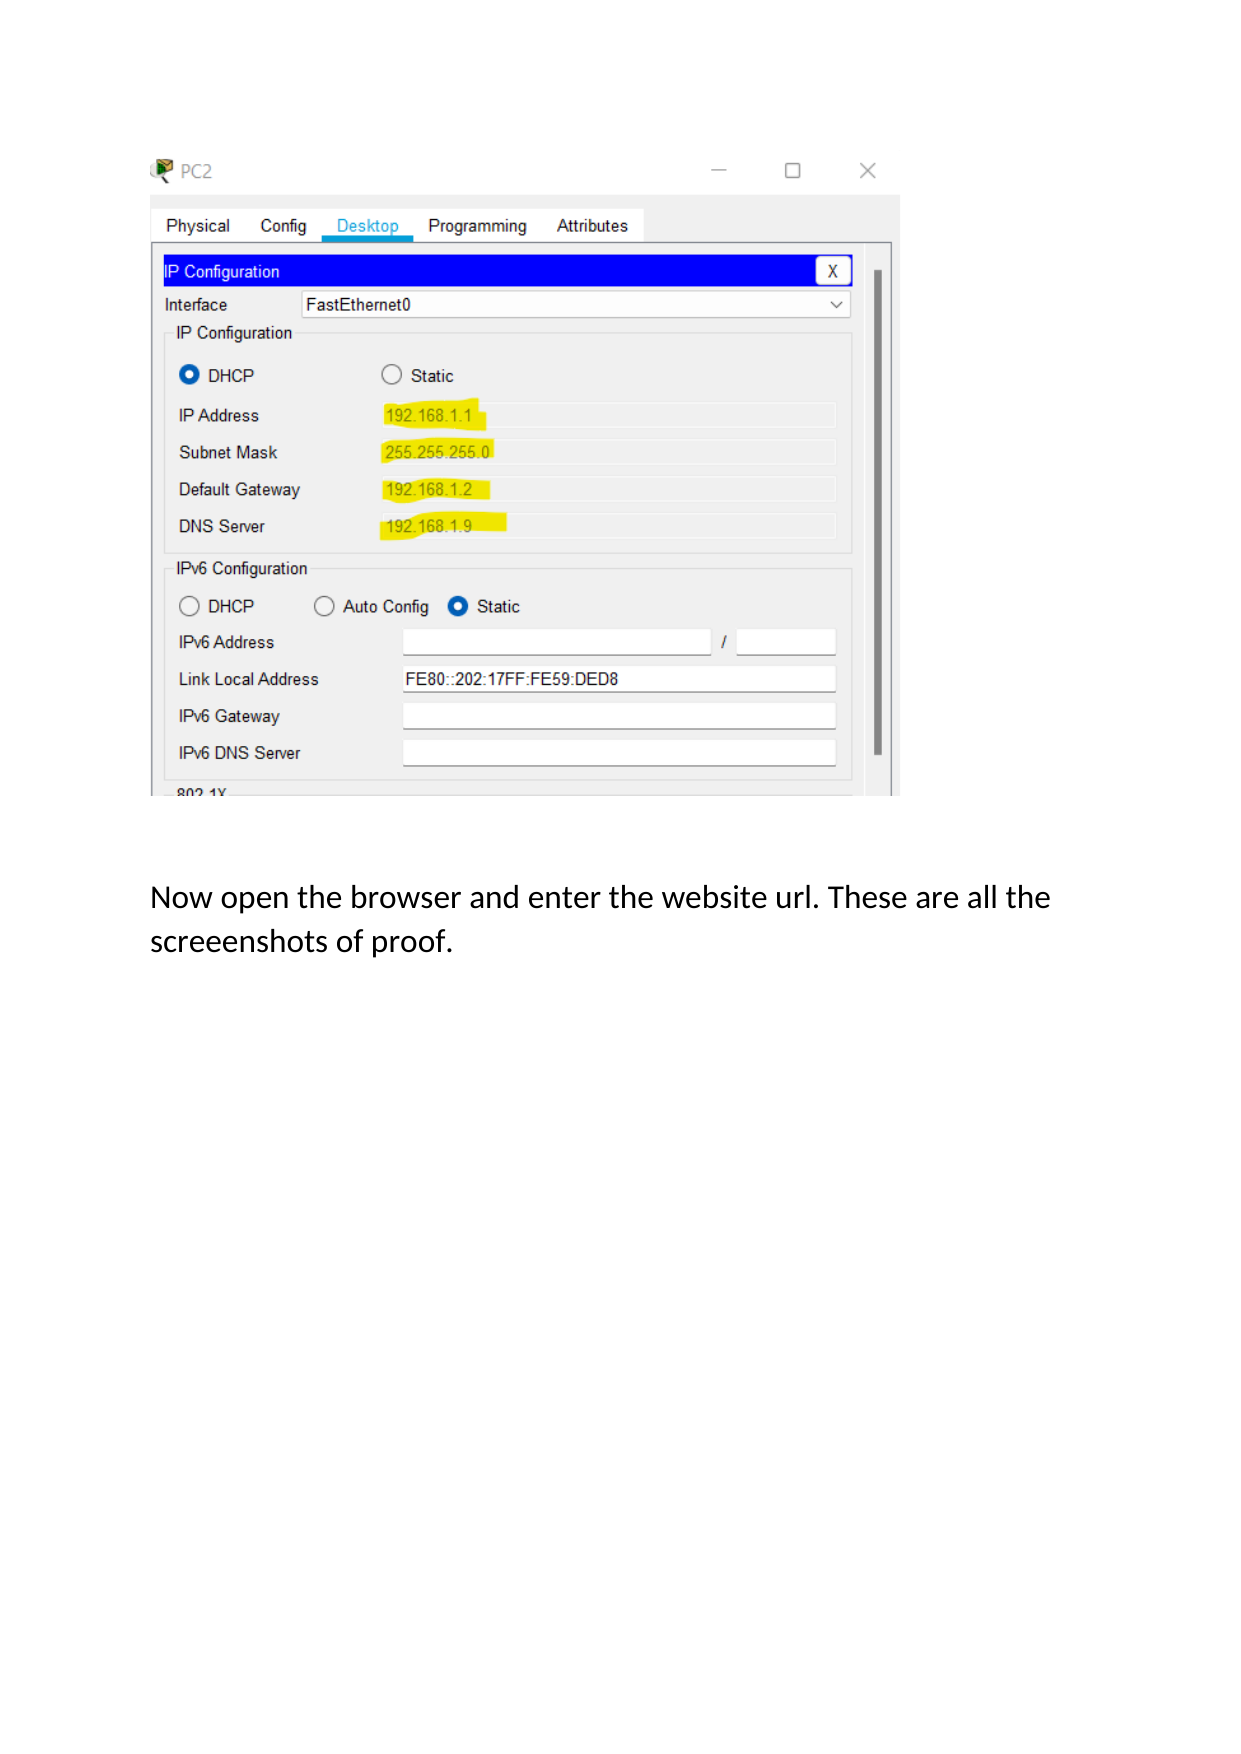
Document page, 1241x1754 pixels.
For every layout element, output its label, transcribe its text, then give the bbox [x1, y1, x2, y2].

picture [150, 150, 901, 796]
text Now open the browser and enter the website url. These are all the screeenshots of proof. [150, 876, 1090, 961]
